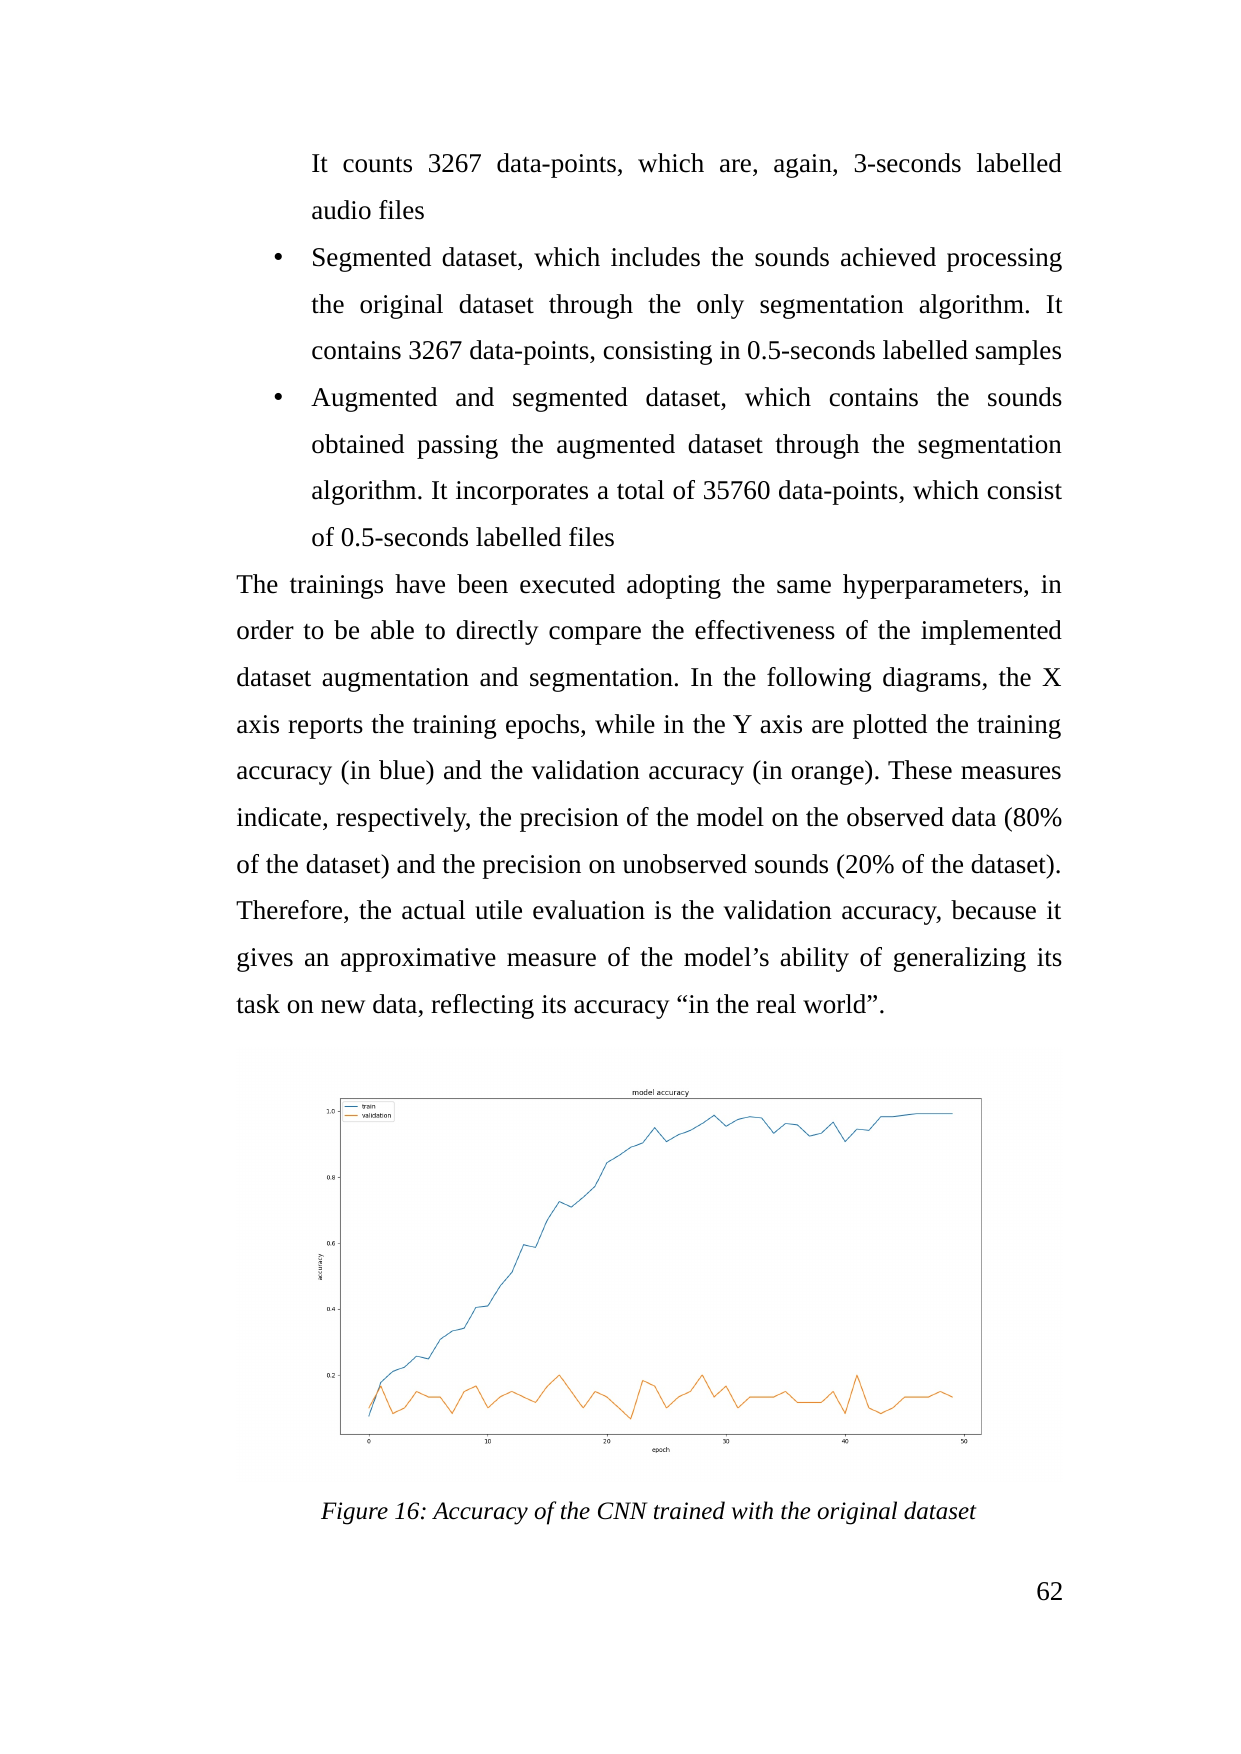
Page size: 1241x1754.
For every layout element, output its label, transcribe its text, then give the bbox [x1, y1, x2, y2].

text Figure 16: Accuracy of the CNN trained with the original dataset [236, 1482, 1063, 1524]
list Augmented and segmented dataset, which contains the sounds obtained passing the augmented dataset through the segmentation algorithm. It incorporates a total of 35760 data-points, which consist of 0.5-seconds labelled files [274, 381, 1063, 552]
text The trainings have been executed adopting the same hyperparameters, in order to be able to directly compare the effectiveness of the implemented dataset augmentation and segmentation. In the following diagrams, the X axis reports the training epochs, while in the Y axis are plotted the training accuracy (in blue) and the validation accuracy (in orange). These measures indicate, respectively, the precision of the model on the observed data (80% of the dataset) and the precision on unobserved sounds (20% of the dataset). Therefore, the actual utile evaluation is the validation accuracy, because it gives an approximative measure of the model’s ability of generalizing its task on new data, reflecting its accuracy “in the real world”. [236, 568, 1063, 1019]
picture [236, 1047, 1063, 1482]
list Segmented dataset, which includes the sounds achieved processing the original dataset through the only segmentation algorithm. It contains 3267 data-points, consisting in 0.5-seconds labelled samples [274, 241, 1063, 366]
list It counts 3267 data-points, which are, again, 3-seconds labelled audio files [274, 148, 1063, 225]
